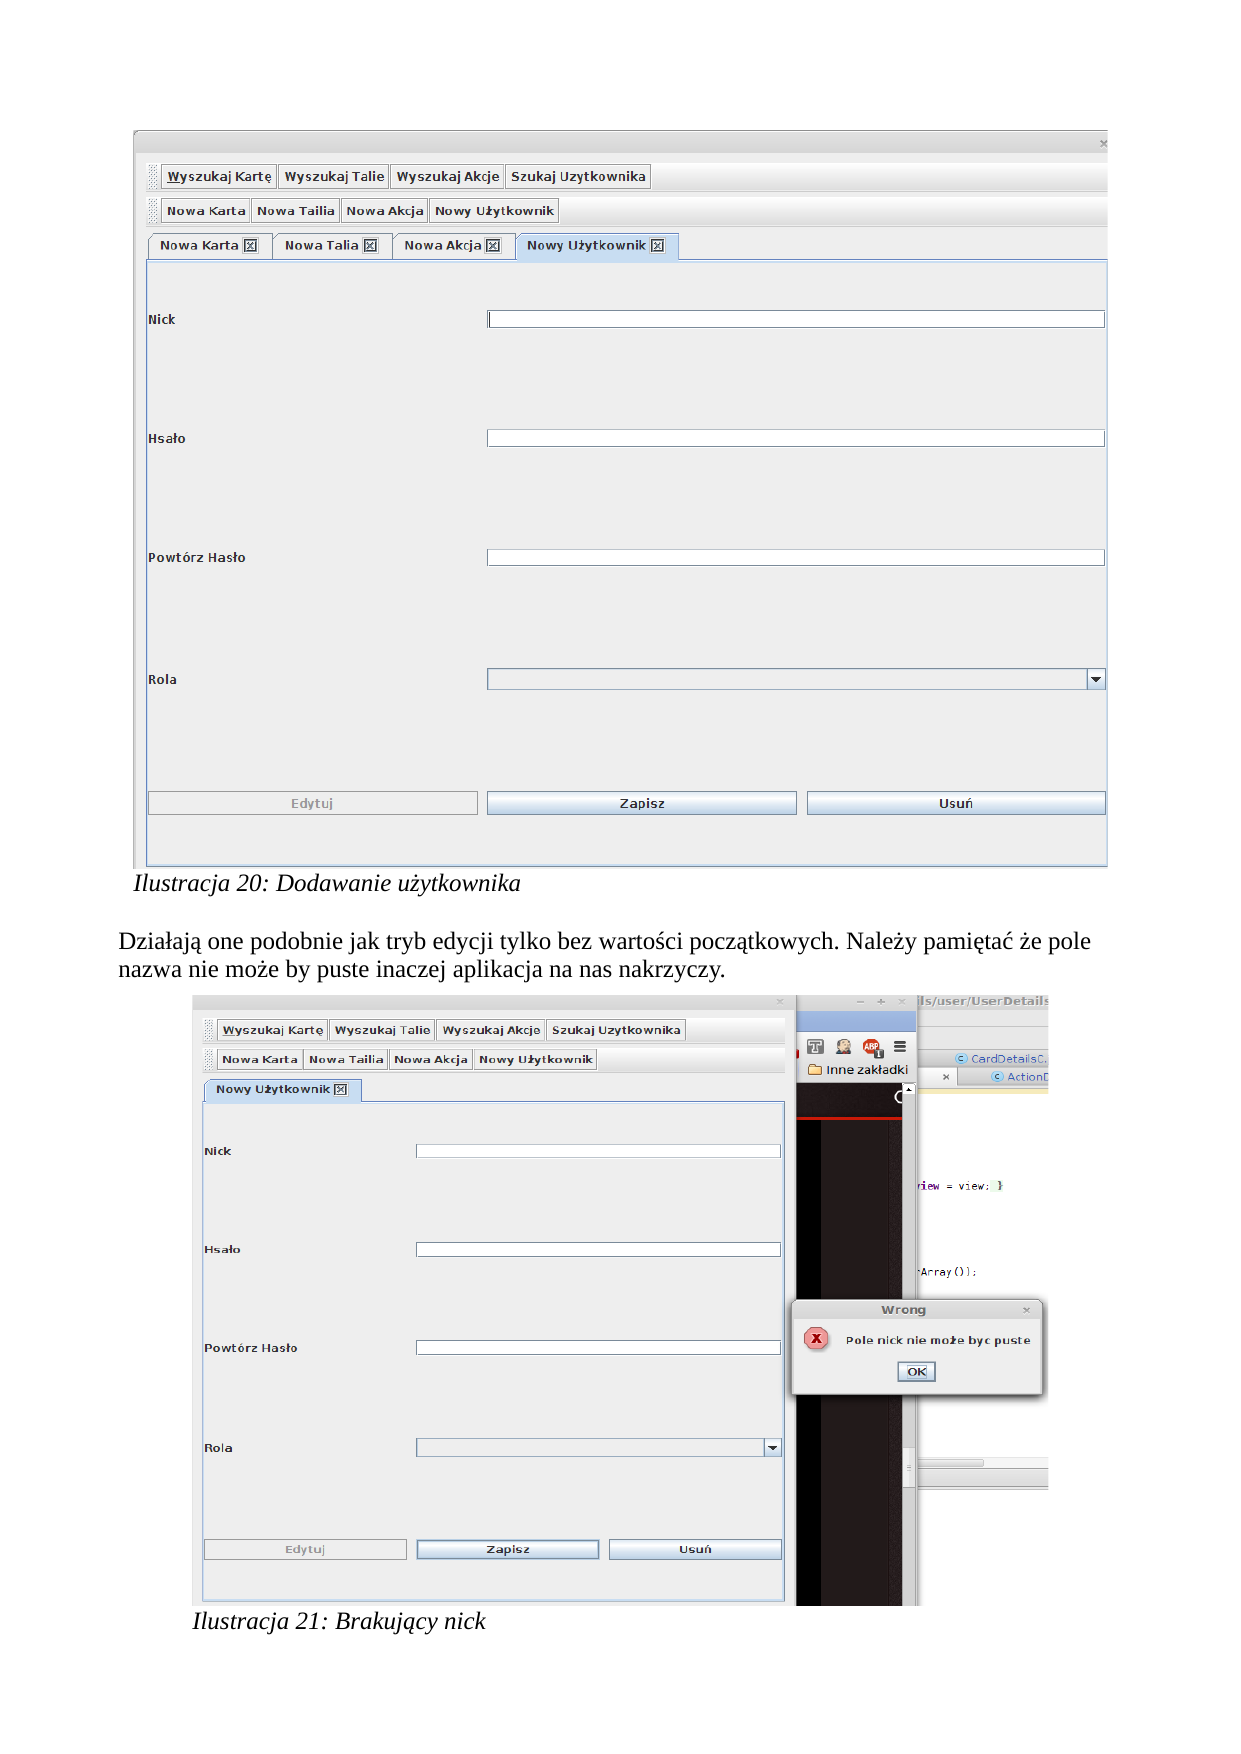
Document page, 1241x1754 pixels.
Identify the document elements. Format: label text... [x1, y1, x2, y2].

text Ilustracja 20: Dodawanie użytkownika [133, 869, 1107, 897]
picture [192, 995, 1049, 1606]
picture [133, 130, 1108, 869]
text Działają one podobnie jak tryb edycji tylko bez wartości początkowych. Należy pamiętać że pole nazwa nie może by puste inaczej aplikacja na nas nakrzyczy. [118, 926, 1122, 983]
text Ilustracja 21: Brakujący nick [192, 1606, 1048, 1635]
text [192, 983, 1048, 995]
